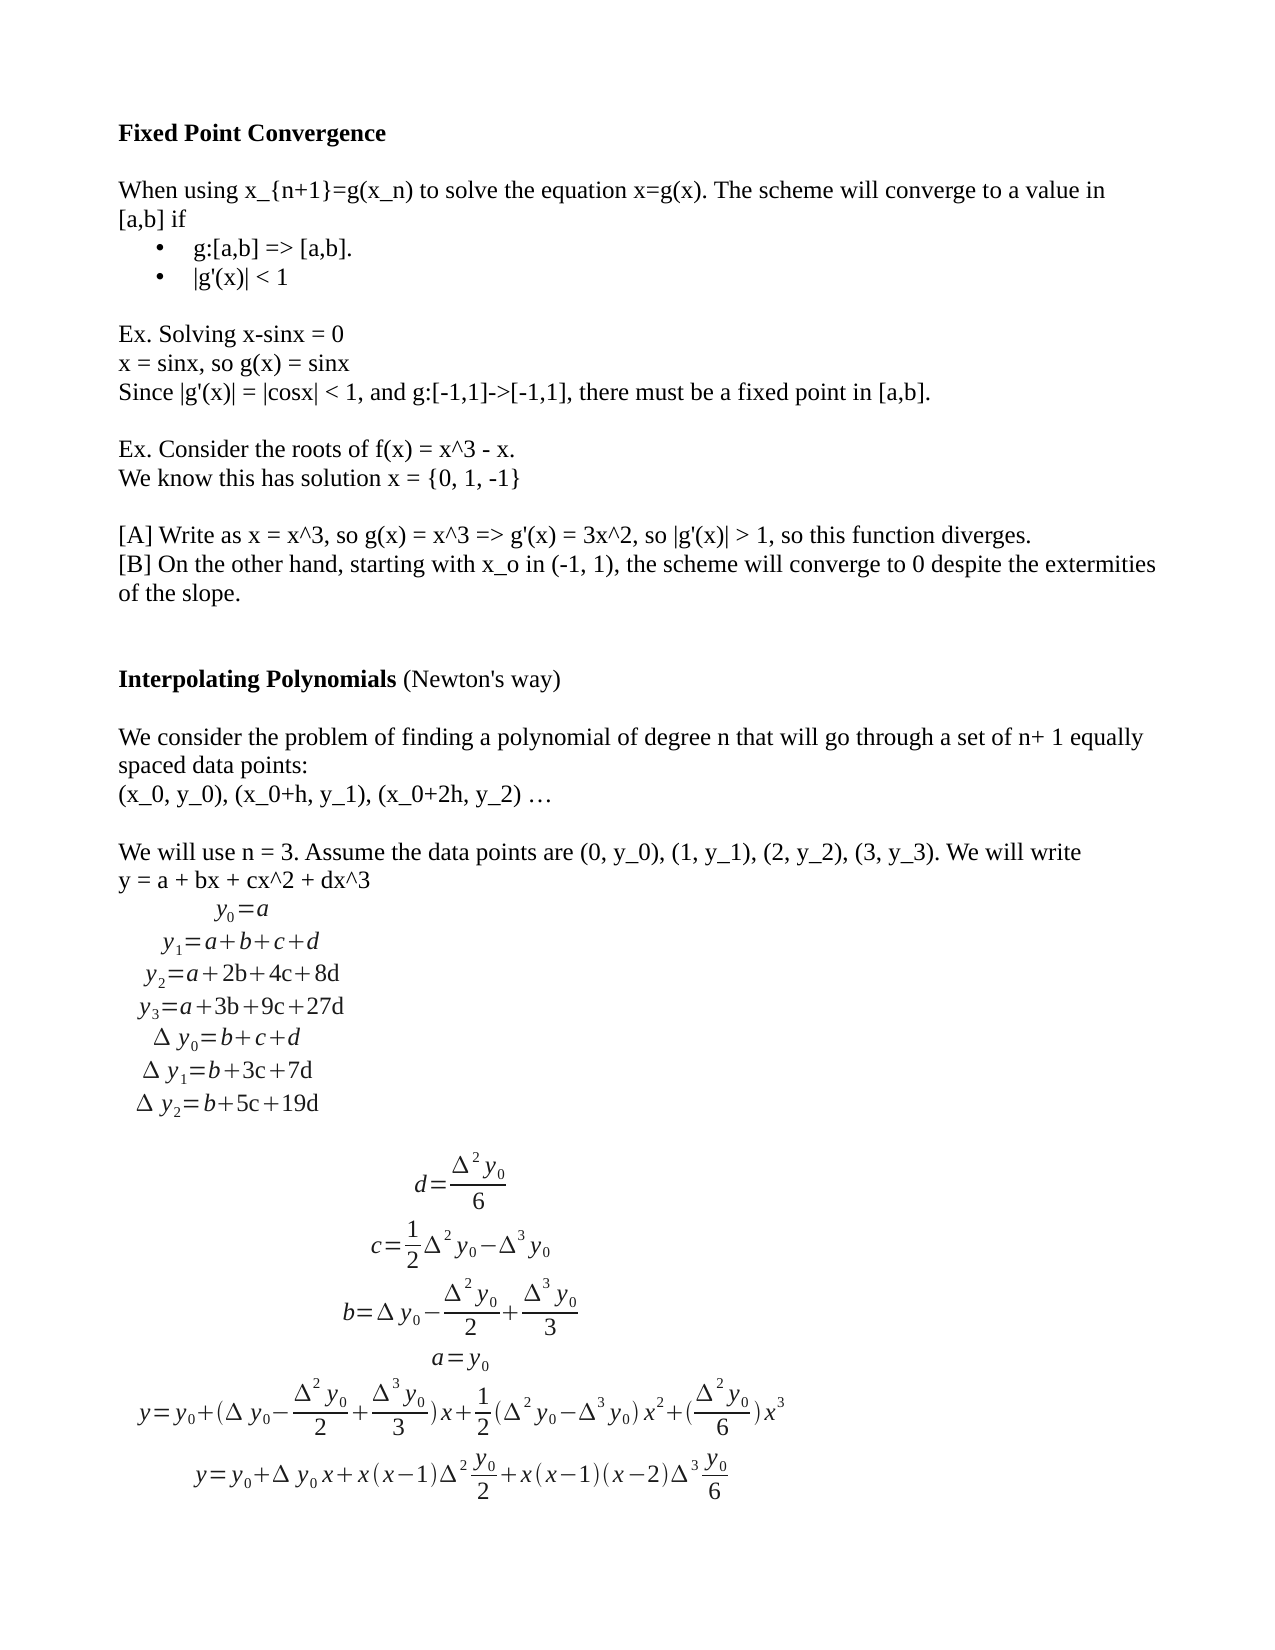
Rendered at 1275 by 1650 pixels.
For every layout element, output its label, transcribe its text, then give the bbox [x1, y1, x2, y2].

text (x_0, y_0), (x_0+h, y_1), (x_0+2h, y_2) … [118, 779, 1157, 808]
text [B] On the other hand, starting with x_o in (-1, 1), the scheme will converge to 0 despite the extermities of the slope. [118, 549, 1157, 607]
text Since |g'(x)| = |cosx| < 1, and g:[-1,1]->[-1,1], there must be a fixed point in [a,b]. [118, 377, 1157, 406]
list g:[a,b] => [a,b]. [156, 233, 1157, 262]
text We will use n = 3. Assume the data points are (0, y_0), (1, y_1), (2, y_2), (3, y_3). We will write [118, 837, 1157, 866]
text When using x_{n+1}=g(x_n) to solve the equation x=g(x). The scheme will converge to a value in [a,b] if [118, 176, 1157, 233]
text We know this has solution x = {0, 1, -1} [118, 463, 1157, 492]
text x = sinx, so g(x) = sinx [118, 348, 1157, 377]
text We consider the problem of finding a polynomial of degree n that will go through a set of n+ 1 equally spaced data points: [118, 722, 1157, 779]
list |g'(x)| < 1 [156, 262, 1157, 291]
text Interpolating Polynomials (Newton's way) [118, 664, 1157, 693]
text Ex. Consider the roots of f(x) = x^3 - x. [118, 434, 1157, 463]
text Fixed Point Convergence [118, 118, 1157, 147]
text Ex. Solving x-sinx = 0 [118, 319, 1157, 348]
text [A] Write as x = x^3, so g(x) = x^3 => g'(x) = 3x^2, so |g'(x)| > 1, so this function diverges. [118, 521, 1157, 549]
text y = a + bx + cx^2 + dx^3 [118, 866, 1157, 894]
